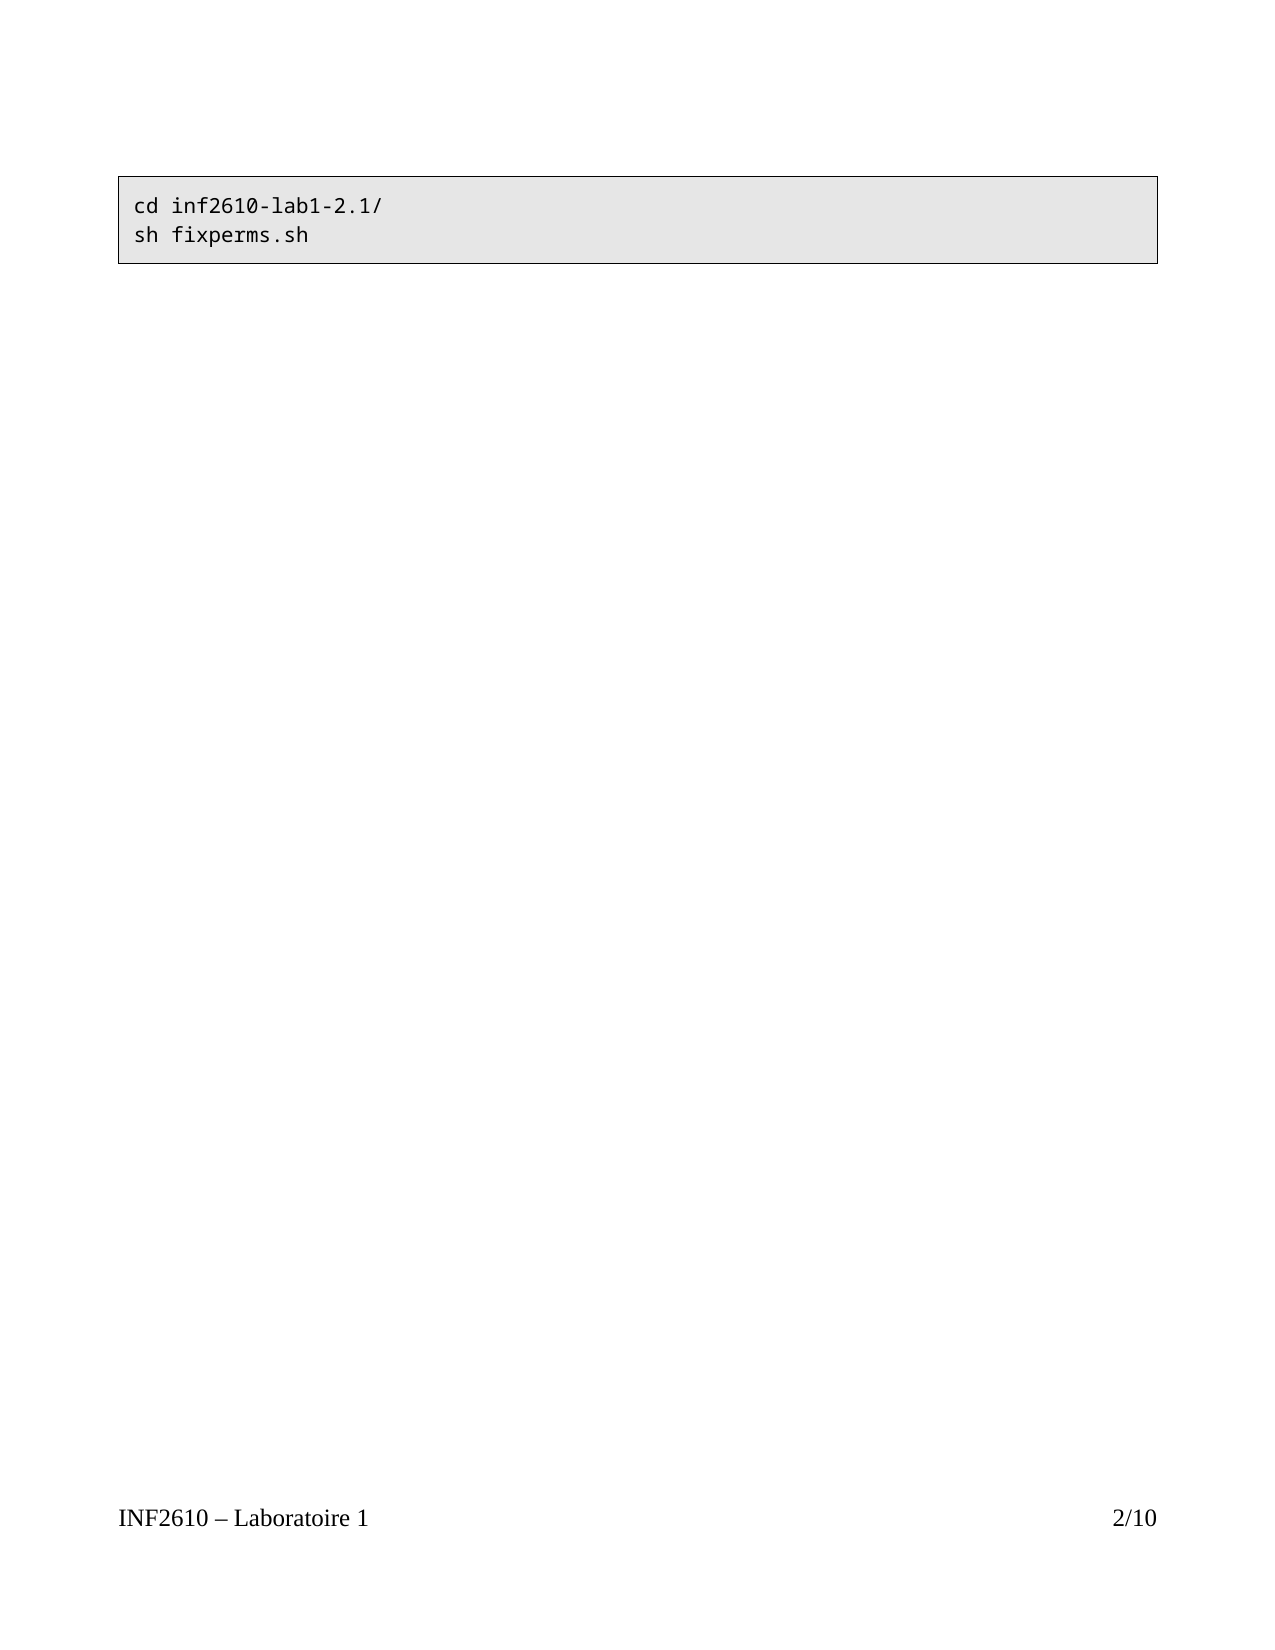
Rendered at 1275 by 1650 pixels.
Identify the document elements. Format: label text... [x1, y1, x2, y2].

text sh fixperms.sh [119, 205, 1157, 263]
text cd inf2610-lab1-2.1/ [119, 177, 1157, 205]
